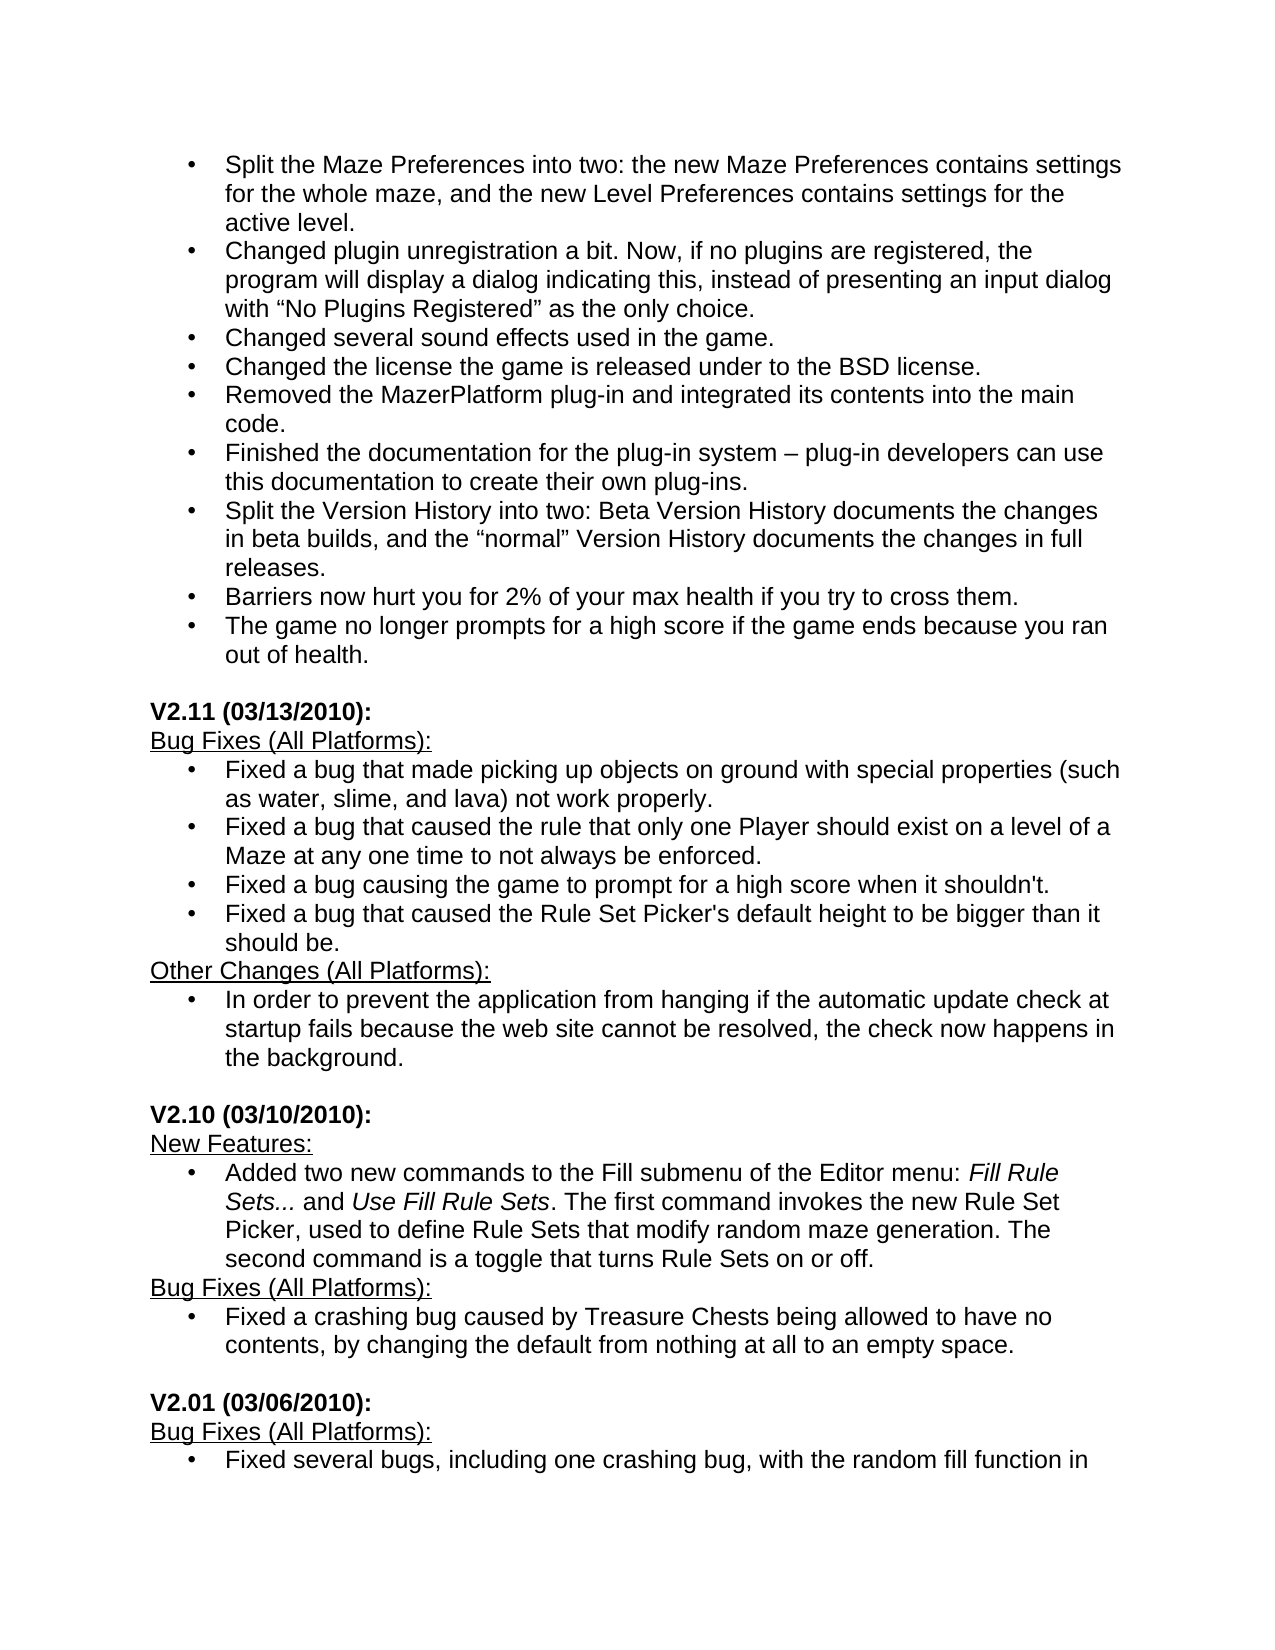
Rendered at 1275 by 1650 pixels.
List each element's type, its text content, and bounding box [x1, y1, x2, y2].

list Barriers now hurt you for 2% of your max health if you try to cross them. [187, 582, 1125, 611]
list Fixed a bug that made picking up objects on ground with special properties (such as water, slime, and lava) not work properly. [187, 755, 1125, 812]
text Bug Fixes (All Platforms): [150, 726, 1125, 755]
list In order to prevent the application from hanging if the automatic update check at startup fails because the web site cannot be resolved, the check now happens in the background. [187, 985, 1125, 1071]
list Fixed several bugs, including one crashing bug, with the random fill function in [187, 1445, 1125, 1474]
text New Features: [150, 1129, 1125, 1158]
text V2.10 (03/10/2010): [150, 1100, 1125, 1129]
list The game no longer prompts for a high score if the game ends because you ran out of health. [187, 611, 1125, 668]
text V2.01 (03/06/2010): [150, 1388, 1125, 1417]
list Changed the license the game is released under to the BSD license. [187, 352, 1125, 380]
list Split the Version History into two: Beta Version History documents the changes in beta builds, and the “normal” Version History documents the changes in full releases. [187, 496, 1125, 582]
list Changed several sound effects used in the game. [187, 323, 1125, 352]
list Changed plugin unregistration a bit. Now, if no plugins are registered, the program will display a dialog indicating this, instead of presenting an input dialog with “No Plugins Registered” as the only choice. [187, 236, 1125, 323]
text Other Changes (All Platforms): [150, 956, 1125, 985]
list Fixed a bug that caused the rule that only one Player should exist on a level of a Maze at any one time to not always be enforced. [187, 812, 1125, 870]
text Bug Fixes (All Platforms): [150, 1417, 1125, 1445]
text V2.11 (03/13/2010): [150, 697, 1125, 726]
list Fixed a bug causing the game to prompt for a high score when it shouldn't. [187, 870, 1125, 899]
list Added two new commands to the Fill submenu of the Editor menu: Fill Rule Sets... and Use Fill Rule Sets. The first command invokes the new Rule Set Picker, used to define Rule Sets that modify random maze generation. The second command is a toggle that turns Rule Sets on or off. [187, 1158, 1125, 1273]
list Removed the MazerPlatform plug-in and integrated its contents into the main code. [187, 380, 1125, 438]
list Fixed a bug that caused the Rule Set Picker's default height to be bigger than it should be. [187, 899, 1125, 956]
text Bug Fixes (All Platforms): [150, 1273, 1125, 1302]
list Fixed a crashing bug caused by Treasure Chests being allowed to have no contents, by changing the default from nothing at all to an empty space. [187, 1302, 1125, 1359]
list Split the Maze Preferences into two: the new Maze Preferences contains settings for the whole maze, and the new Level Preferences contains settings for the active level. [187, 150, 1125, 236]
list Finished the documentation for the plug-in system – plug-in developers can use this documentation to create their own plug-ins. [187, 438, 1125, 496]
